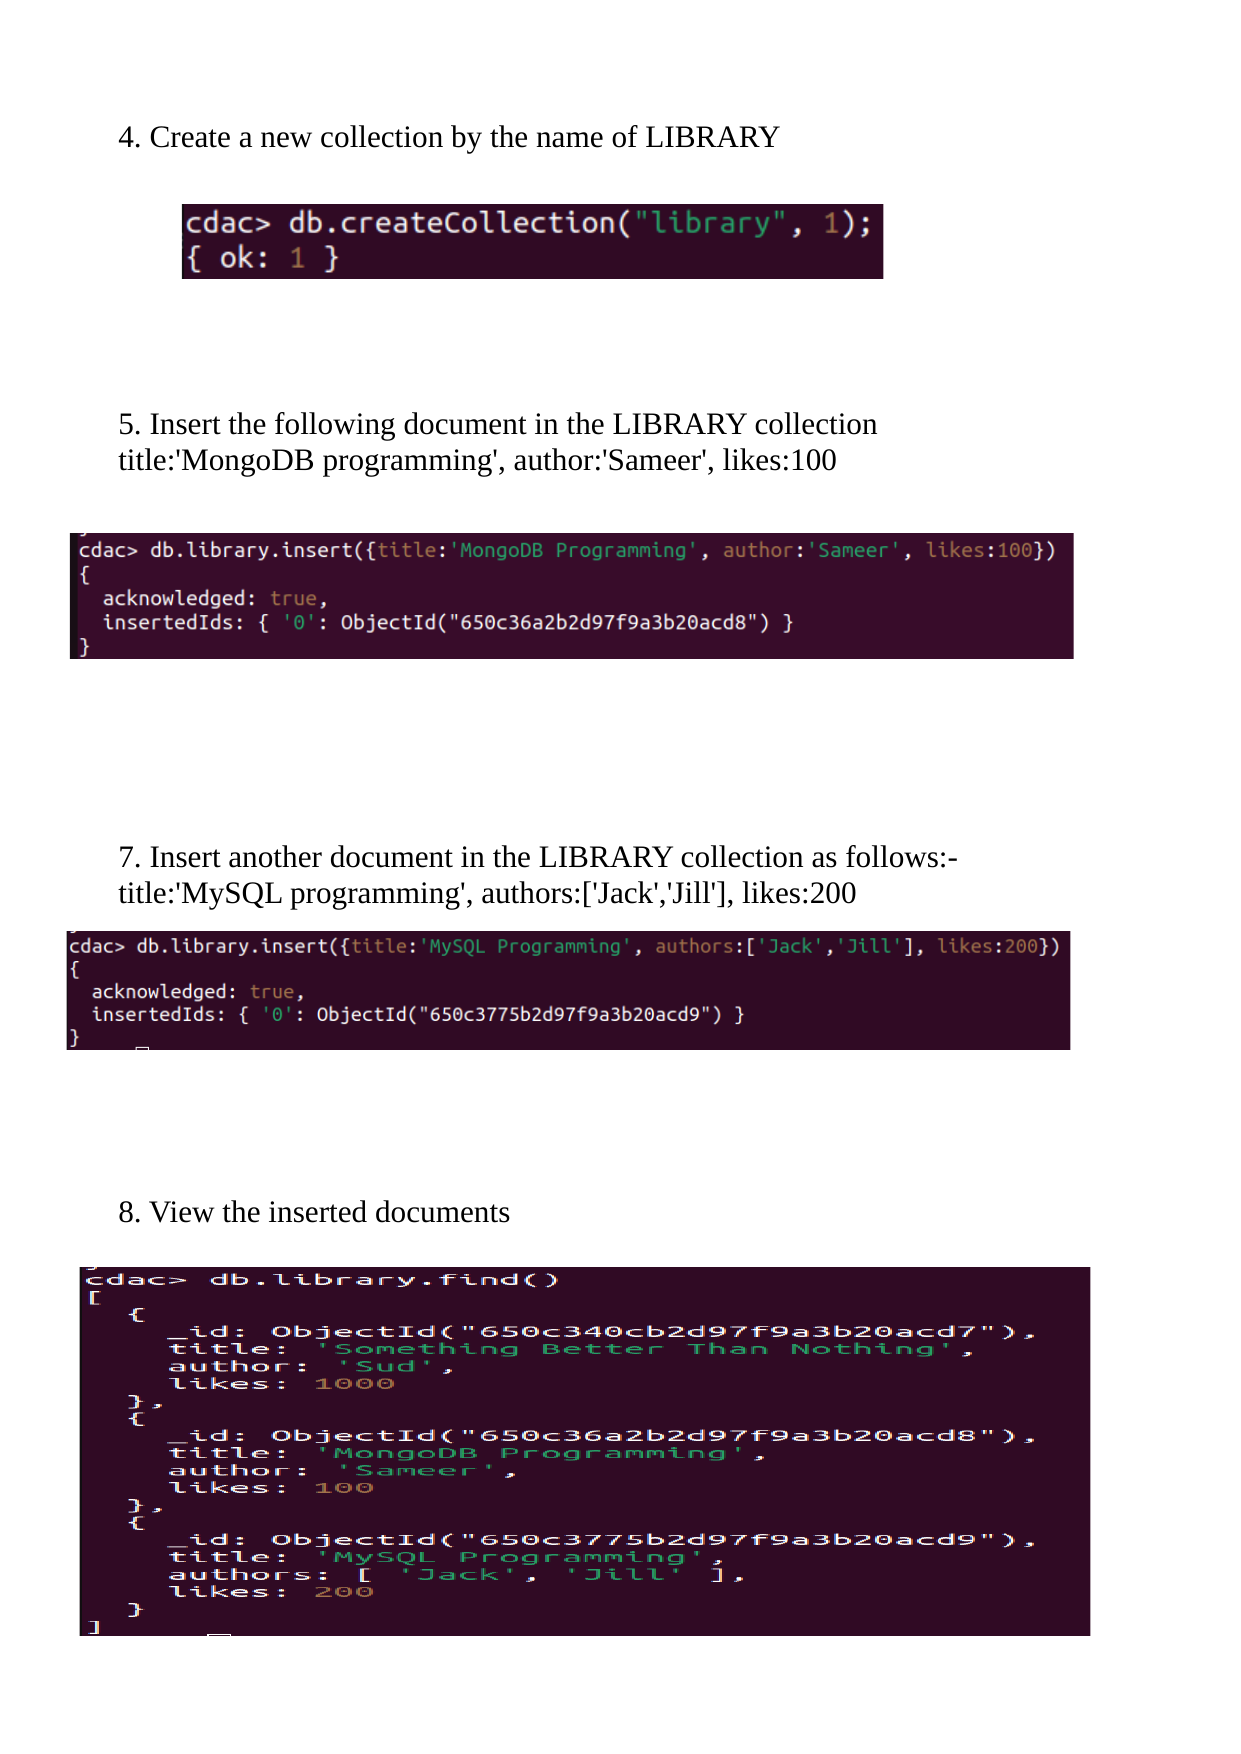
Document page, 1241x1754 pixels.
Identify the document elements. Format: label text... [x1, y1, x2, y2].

text 5. Insert the following document in the LIBRARY collection [118, 406, 1122, 442]
text 4. Create a new collection by the name of LIBRARY [118, 118, 1122, 154]
text 8. View the inserted documents [118, 1193, 1122, 1229]
picture [181, 204, 884, 279]
text 7. Insert another document in the LIBRARY collection as follows:- [118, 838, 1122, 874]
text title:'MySQL programming', authors:['Jack','Jill'], likes:200 [118, 874, 1122, 910]
picture [66, 931, 1071, 1050]
text title:'MongoDB programming', author:'Sameer', likes:100 [118, 442, 1122, 477]
picture [69, 533, 1074, 659]
picture [79, 1267, 1091, 1636]
